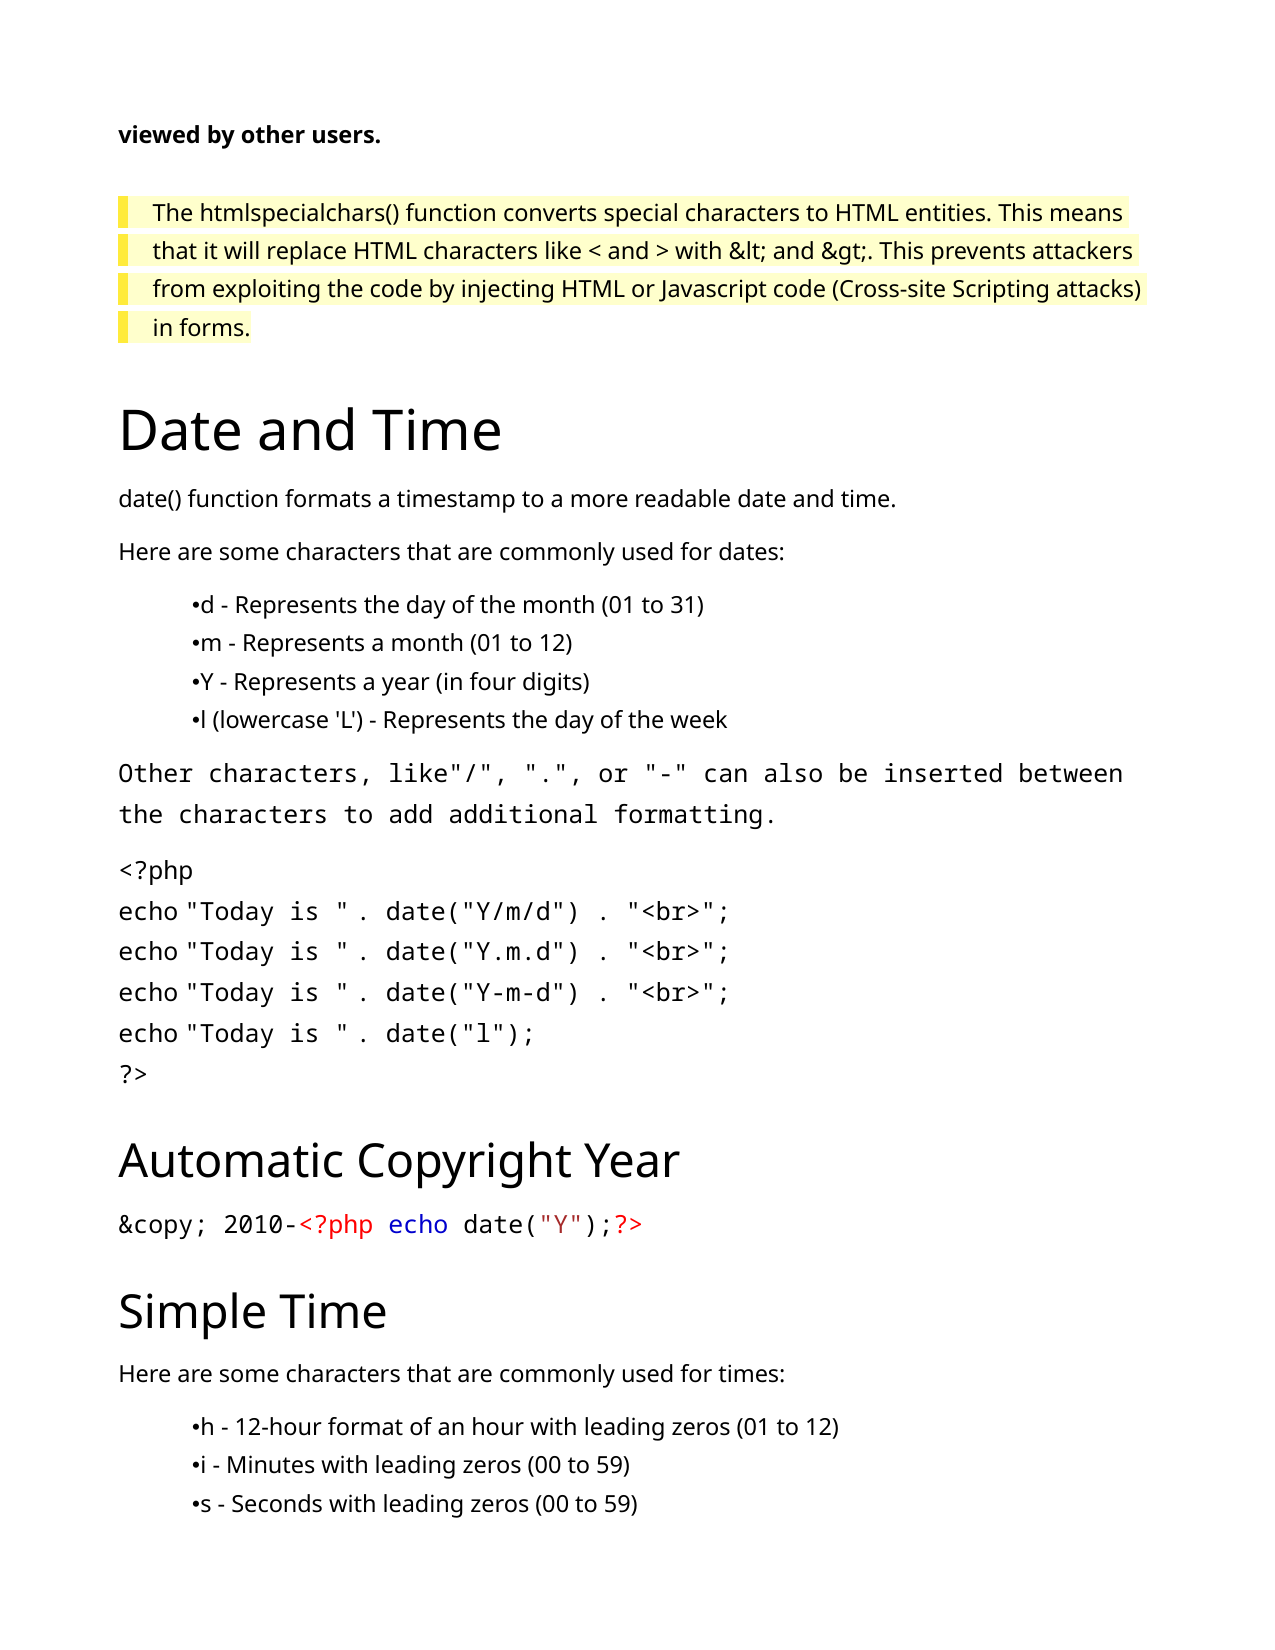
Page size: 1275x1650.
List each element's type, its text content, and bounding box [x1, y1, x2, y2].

text <?php echo "Today is " . date("Y/m/d") . "<br>"; echo "Today is " . date("Y.m.d") . "<br>"; echo "Today is " . date("Y-m-d") . "<br>"; echo "Today is " . date("l"); ?> [118, 852, 1157, 1091]
list h - 12-hour format of an hour with leading zeros (01 to 12) [118, 1410, 1157, 1442]
list s - Seconds with leading zeros (00 to 59) [118, 1487, 1157, 1519]
text Here are some characters that are commonly used for dates: [118, 535, 1157, 567]
subtitle Simple Time [118, 1278, 1157, 1342]
text Here are some characters that are commonly used for times: [118, 1357, 1157, 1389]
text viewed by other users. [118, 118, 1157, 150]
text The htmlspecialchars() function converts special characters to HTML entities. This means that it will replace HTML characters like < and > with &lt; and &gt;. This prevents attackers from exploiting the code by injecting HTML or Javascript code (Cross-site Scripting attacks) in forms. [118, 196, 1157, 343]
subtitle Automatic Copyright Year [118, 1127, 1157, 1191]
text &copy; 2010-<?php echo date("Y");?> [118, 1207, 1157, 1241]
list i - Minutes with leading zeros (00 to 59) [118, 1449, 1157, 1481]
text date() function formats a timestamp to a more readable date and time. [118, 482, 1157, 514]
text Other characters, like"/", ".", or "-" can also be inserted between the characters to add additional formatting. [118, 756, 1157, 831]
list m - Represents a month (01 to 12) [118, 626, 1157, 658]
list Y - Represents a year (in four digits) [118, 665, 1157, 697]
list l (lowercase 'L') - Represents the day of the week [118, 703, 1157, 735]
list d - Represents the day of the month (01 to 31) [118, 588, 1157, 620]
subtitle Date and Time [118, 390, 1157, 467]
